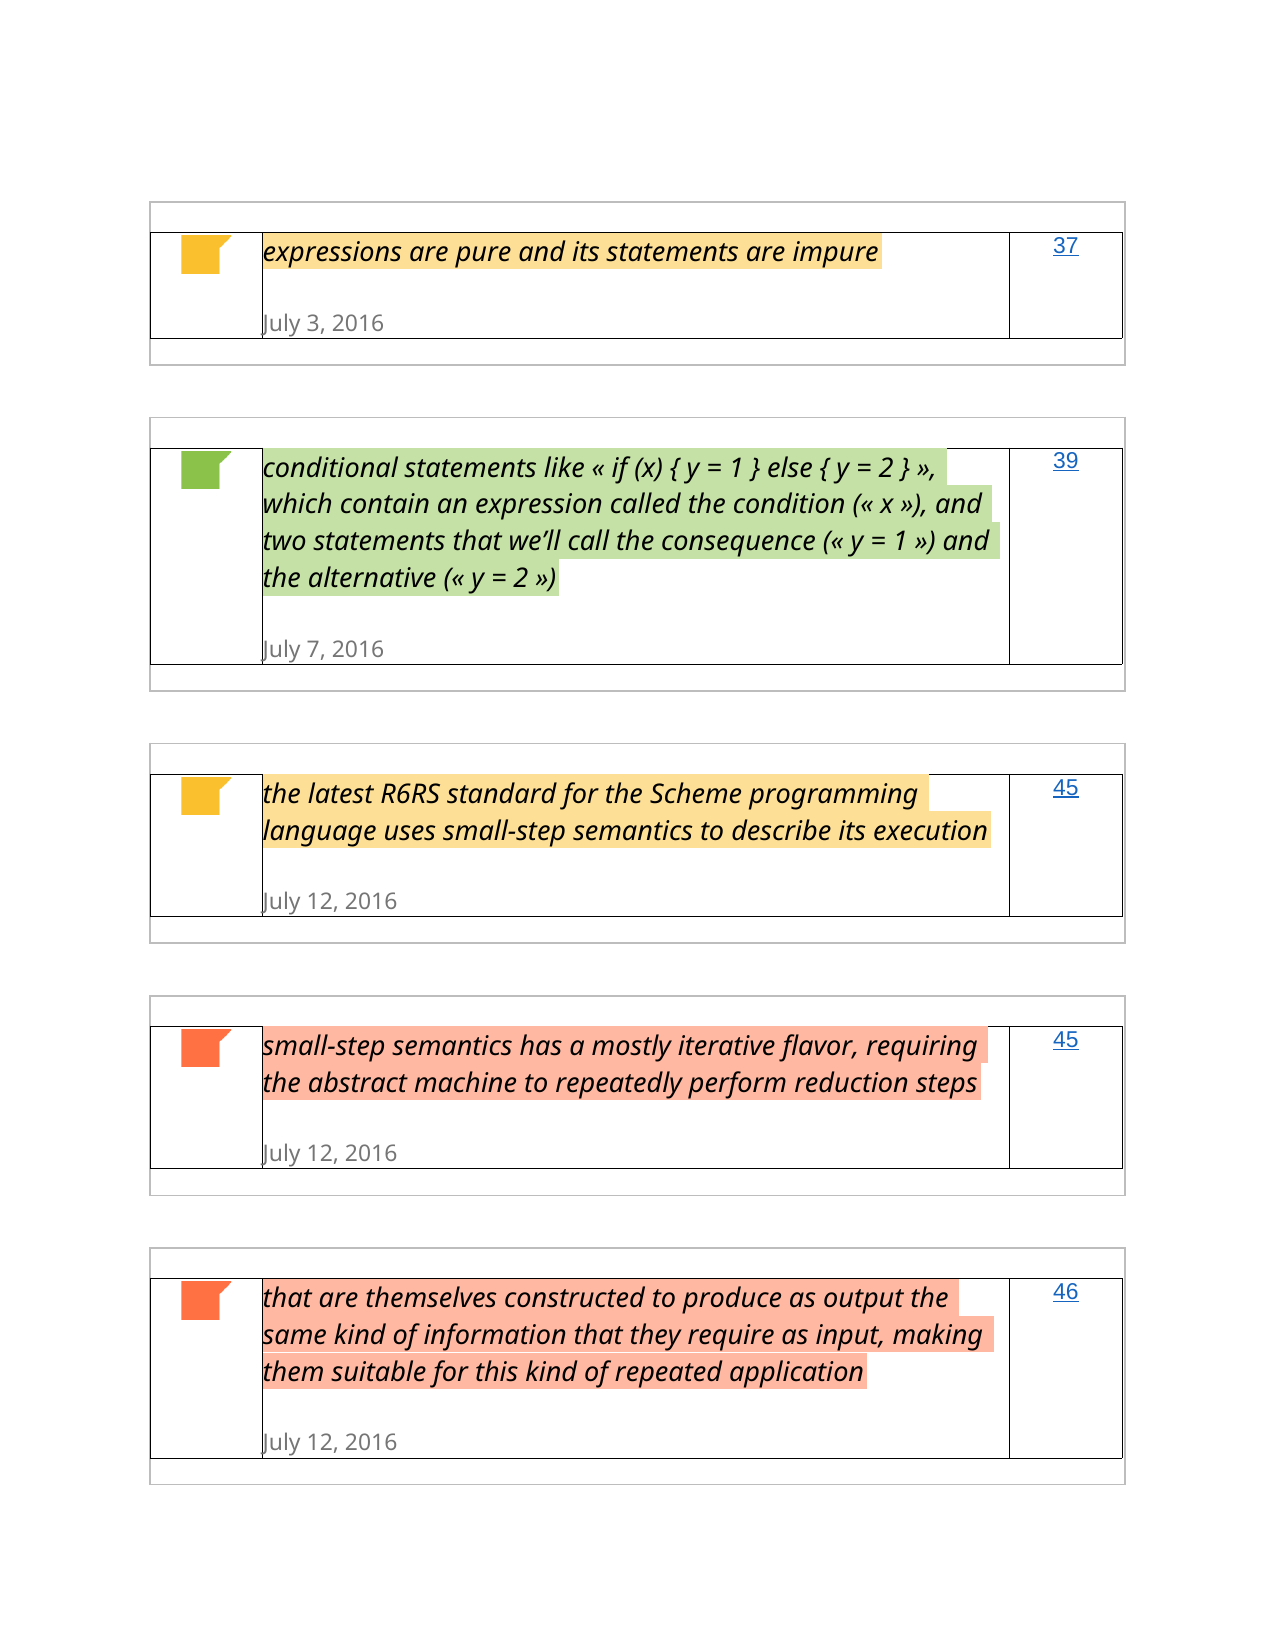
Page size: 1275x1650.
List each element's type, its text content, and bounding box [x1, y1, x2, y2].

picture [181, 1281, 232, 1320]
table_header [151, 775, 262, 916]
table_header [151, 744, 1124, 942]
table_header [151, 1279, 262, 1457]
table_header [151, 449, 262, 664]
table_header small-step semantics has a mostly iterative flavor, requiring the abstract machine to repeatedly perform reduction steps July 12, 2016 [263, 1027, 1009, 1168]
table_header 45 [1010, 775, 1122, 916]
table_header [151, 1027, 262, 1168]
picture [181, 1029, 232, 1067]
table_header that are themselves constructed to produce as output the same kind of information that they require as input, making them suitable for this kind of repeated application July 12, 2016 [263, 1279, 1009, 1457]
table_header [151, 233, 262, 338]
table_header 37 [1010, 233, 1122, 338]
table_header the latest R6RS standard for the Scheme programming language uses small-step semantics to describe its execution July 12, 2016 [263, 775, 1009, 916]
picture [181, 777, 232, 815]
table_header conditional statements like « if (x) { y = 1 } else { y = 2 } », which contain an expression called the condition (« x »), and two statements that we’ll call the consequence (« y = 1 ») and the alternative (« y = 2 ») July 7, 2016 [263, 449, 1009, 664]
table_header [151, 997, 1124, 1194]
table_header 46 [1010, 1279, 1122, 1457]
picture [181, 451, 232, 489]
table_header [151, 1249, 1124, 1484]
picture [181, 235, 232, 274]
table_header [151, 418, 1124, 690]
table_header 39 [1010, 449, 1122, 664]
table_header [151, 203, 1124, 364]
table_header 45 [1010, 1027, 1122, 1168]
table_header expressions are pure and its statements are impure July 3, 2016 [263, 233, 1009, 338]
